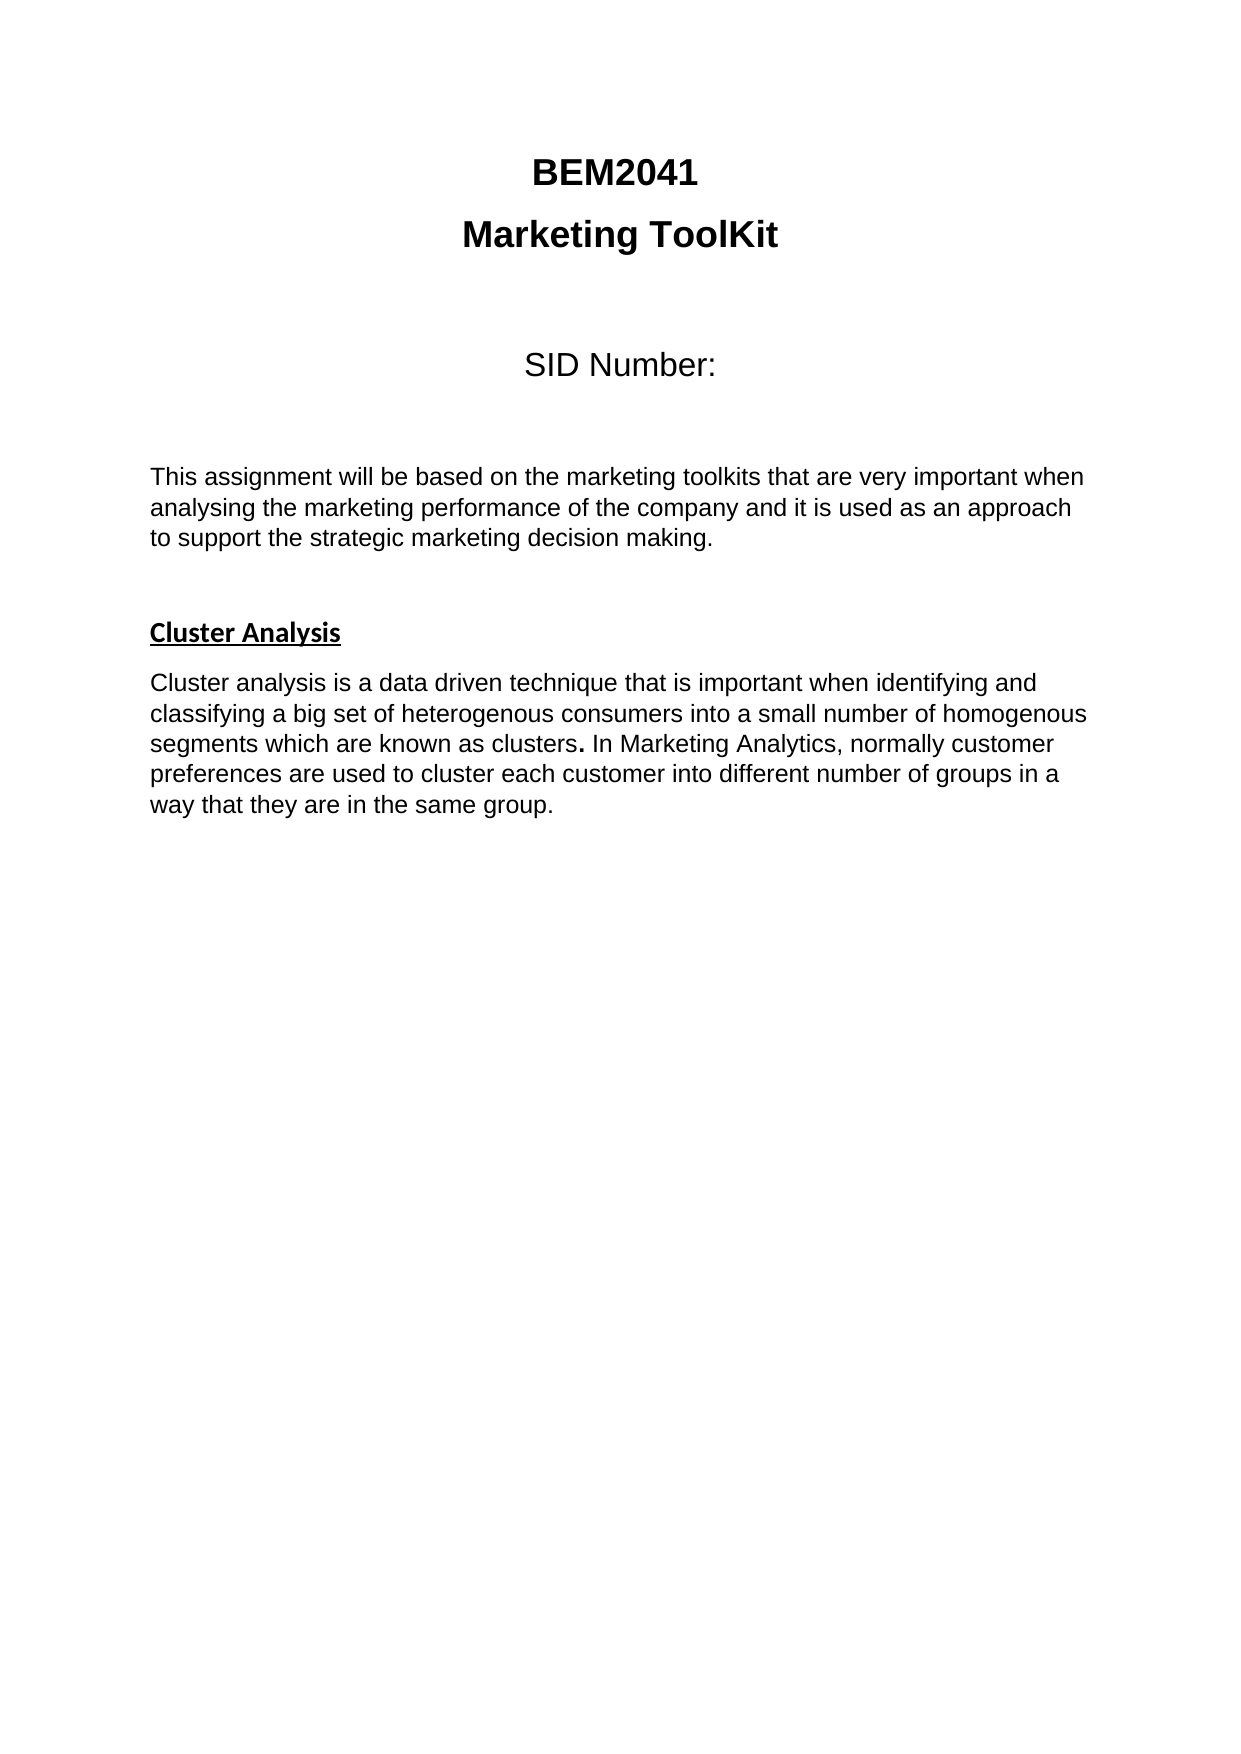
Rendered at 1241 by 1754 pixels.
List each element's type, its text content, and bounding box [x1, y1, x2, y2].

text Cluster Analysis [150, 614, 1090, 649]
text SID Number: [150, 345, 1090, 383]
text Marketing ToolKit [150, 212, 1090, 255]
text This assignment will be based on the marketing toolkits that are very important when analysing the marketing performance of the company and it is used as an approach to support the strategic marketing decision making. [150, 462, 1090, 552]
text Cluster analysis is a data driven technique that is important when identifying and classifying a big set of heterogenous consumers into a small number of homogenous segments which are known as clusters. In Marketing Analytics, normally customer preferences are used to cluster each customer into different number of groups in a way that they are in the same group. [150, 668, 1090, 818]
text BEM2041 [150, 150, 1090, 193]
